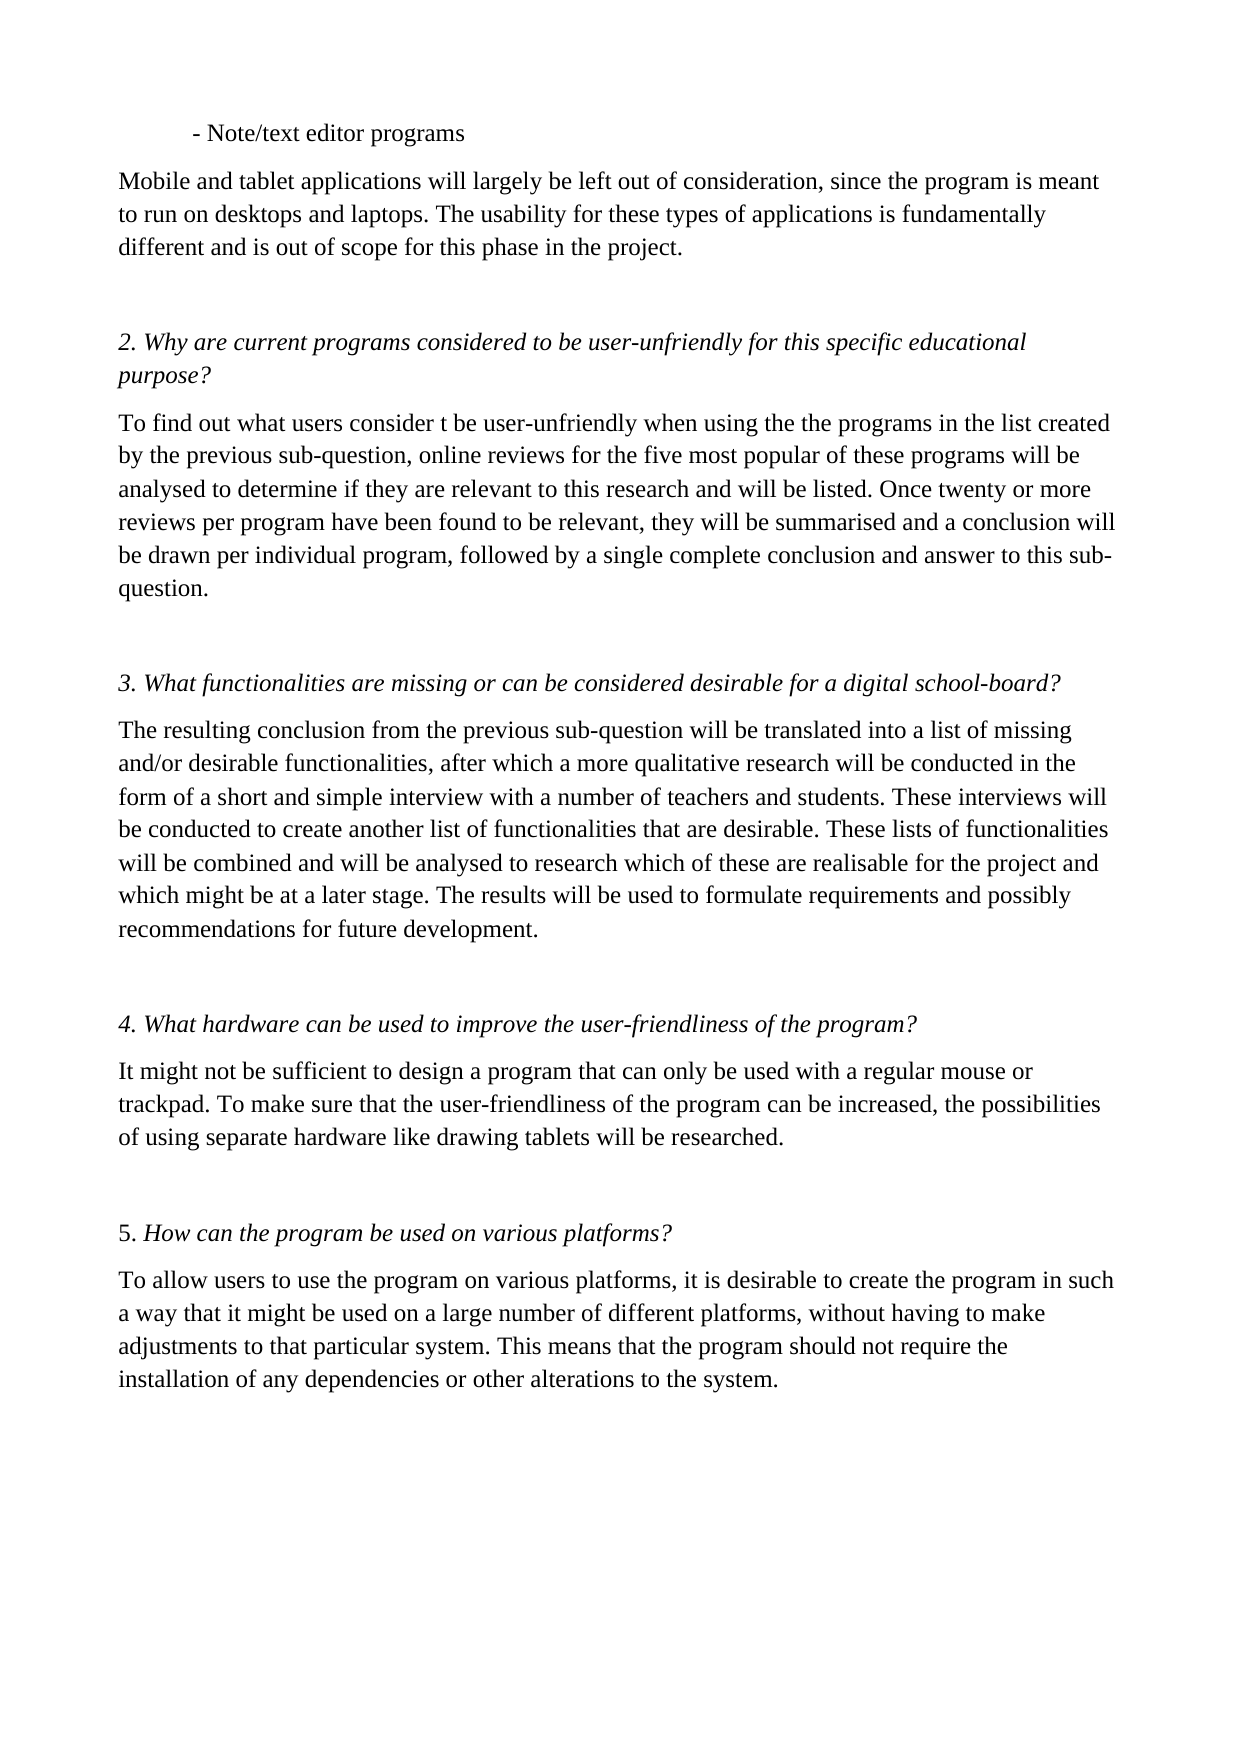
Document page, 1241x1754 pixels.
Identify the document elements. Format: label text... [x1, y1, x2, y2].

text 3. What functionalities are missing or can be considered desirable for a digital school-board? [118, 668, 1122, 697]
text 4. What hardware can be used to improve the user-friendliness of the program? [118, 1009, 1122, 1038]
text To allow users to use the program on various platforms, it is desirable to create the program in such a way that it might be used on a large number of different platforms, without having to make adjustments to that particular system. This means that the program should not require the installation of any dependencies or other alterations to the system. [118, 1265, 1122, 1393]
text 5. How can the program be used on various platforms? [118, 1218, 1122, 1246]
text - Note/text editor programs [118, 118, 1122, 147]
text To find out what users consider t be user-unfriendly when using the the programs in the list created by the previous sub-question, online reviews for the five most popular of these programs will be analysed to determine if they are relevant to this research and will be listed. Once twenty or more reviews per program have been found to be relevant, they will be summarised and a conclusion will be drawn per individual program, followed by a single complete conclusion and answer to this sub-question. [118, 408, 1122, 601]
text It might not be sufficient to design a program that can only be used with a regular mouse or trackpad. To make sure that the user-friendliness of the program can be increased, the possibilities of using separate hardware like drawing tablets will be researched. [118, 1056, 1122, 1151]
text Mobile and tablet applications will largely be left out of consideration, since the program is meant to run on desktops and laptops. The usability for these types of applications is fundamentally different and is out of scope for this phase in the project. [118, 166, 1122, 261]
text The resulting conclusion from the previous sub-question will be translated into a list of missing and/or desirable functionalities, after which a more qualitative research will be conducted in the form of a short and simple interview with a number of teachers and students. These interviews will be conducted to create another list of functionalities that are desirable. These lists of functionalities will be combined and will be analysed to research which of these are realisable for the project and which might be at a later stage. The results will be used to formulate requirements and possibly recommendations for future development. [118, 716, 1122, 942]
text 2. Why are current programs considered to be user-unfriendly for this specific educational purpose? [118, 327, 1122, 389]
